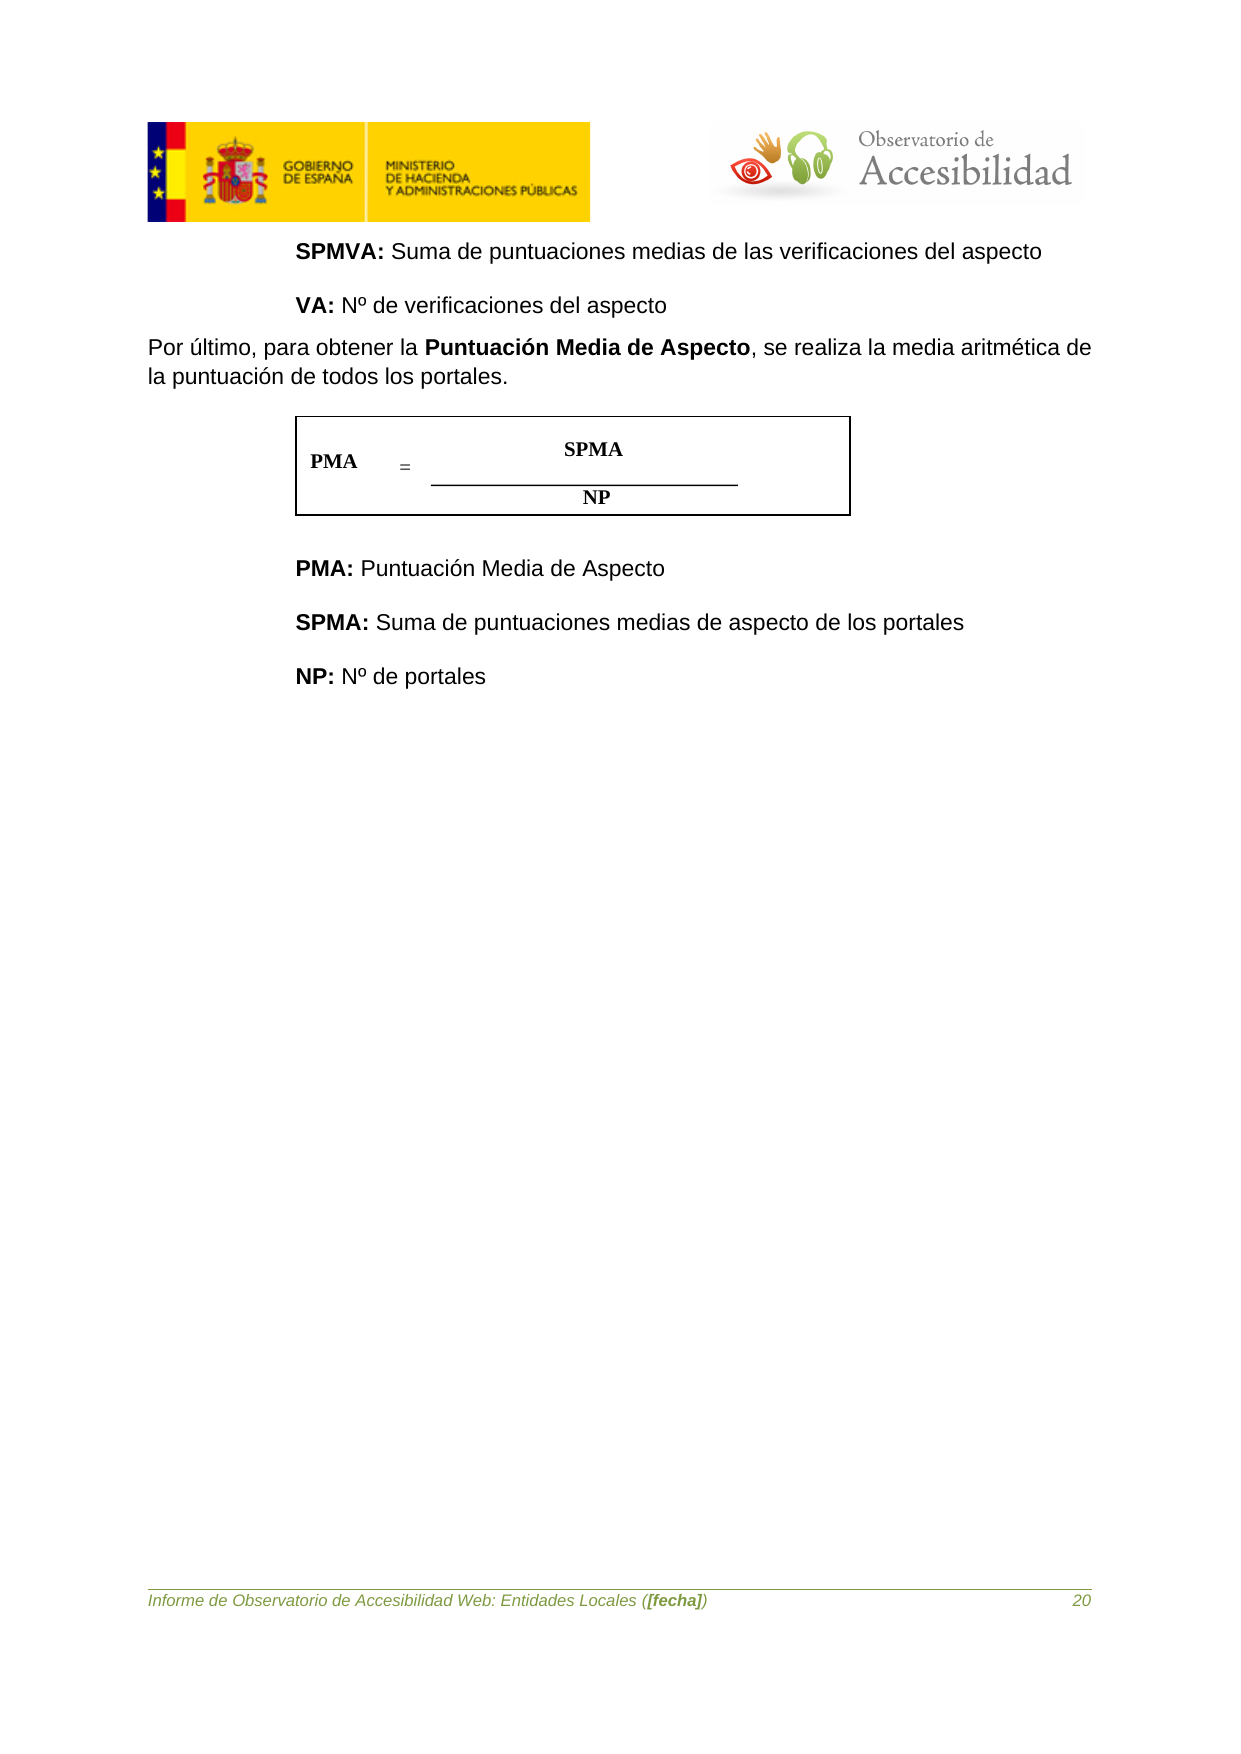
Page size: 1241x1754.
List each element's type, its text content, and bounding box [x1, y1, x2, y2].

text VA: Nº de verificaciones del aspecto [295, 292, 1092, 318]
text SPMA: Suma de puntuaciones medias de aspecto de los portales [295, 609, 1092, 635]
text NP: Nº de portales [295, 663, 1092, 689]
picture [147, 122, 591, 222]
picture [710, 122, 1086, 205]
text PMA: Puntuación Media de Aspecto [295, 555, 1092, 581]
text Por último, para obtener la Puntuación Media de Aspecto, se realiza la media aritmética de la puntuación de todos los portales. [148, 334, 1092, 389]
text SPMVA: Suma de puntuaciones medias de las verificaciones del aspecto [295, 238, 1092, 264]
